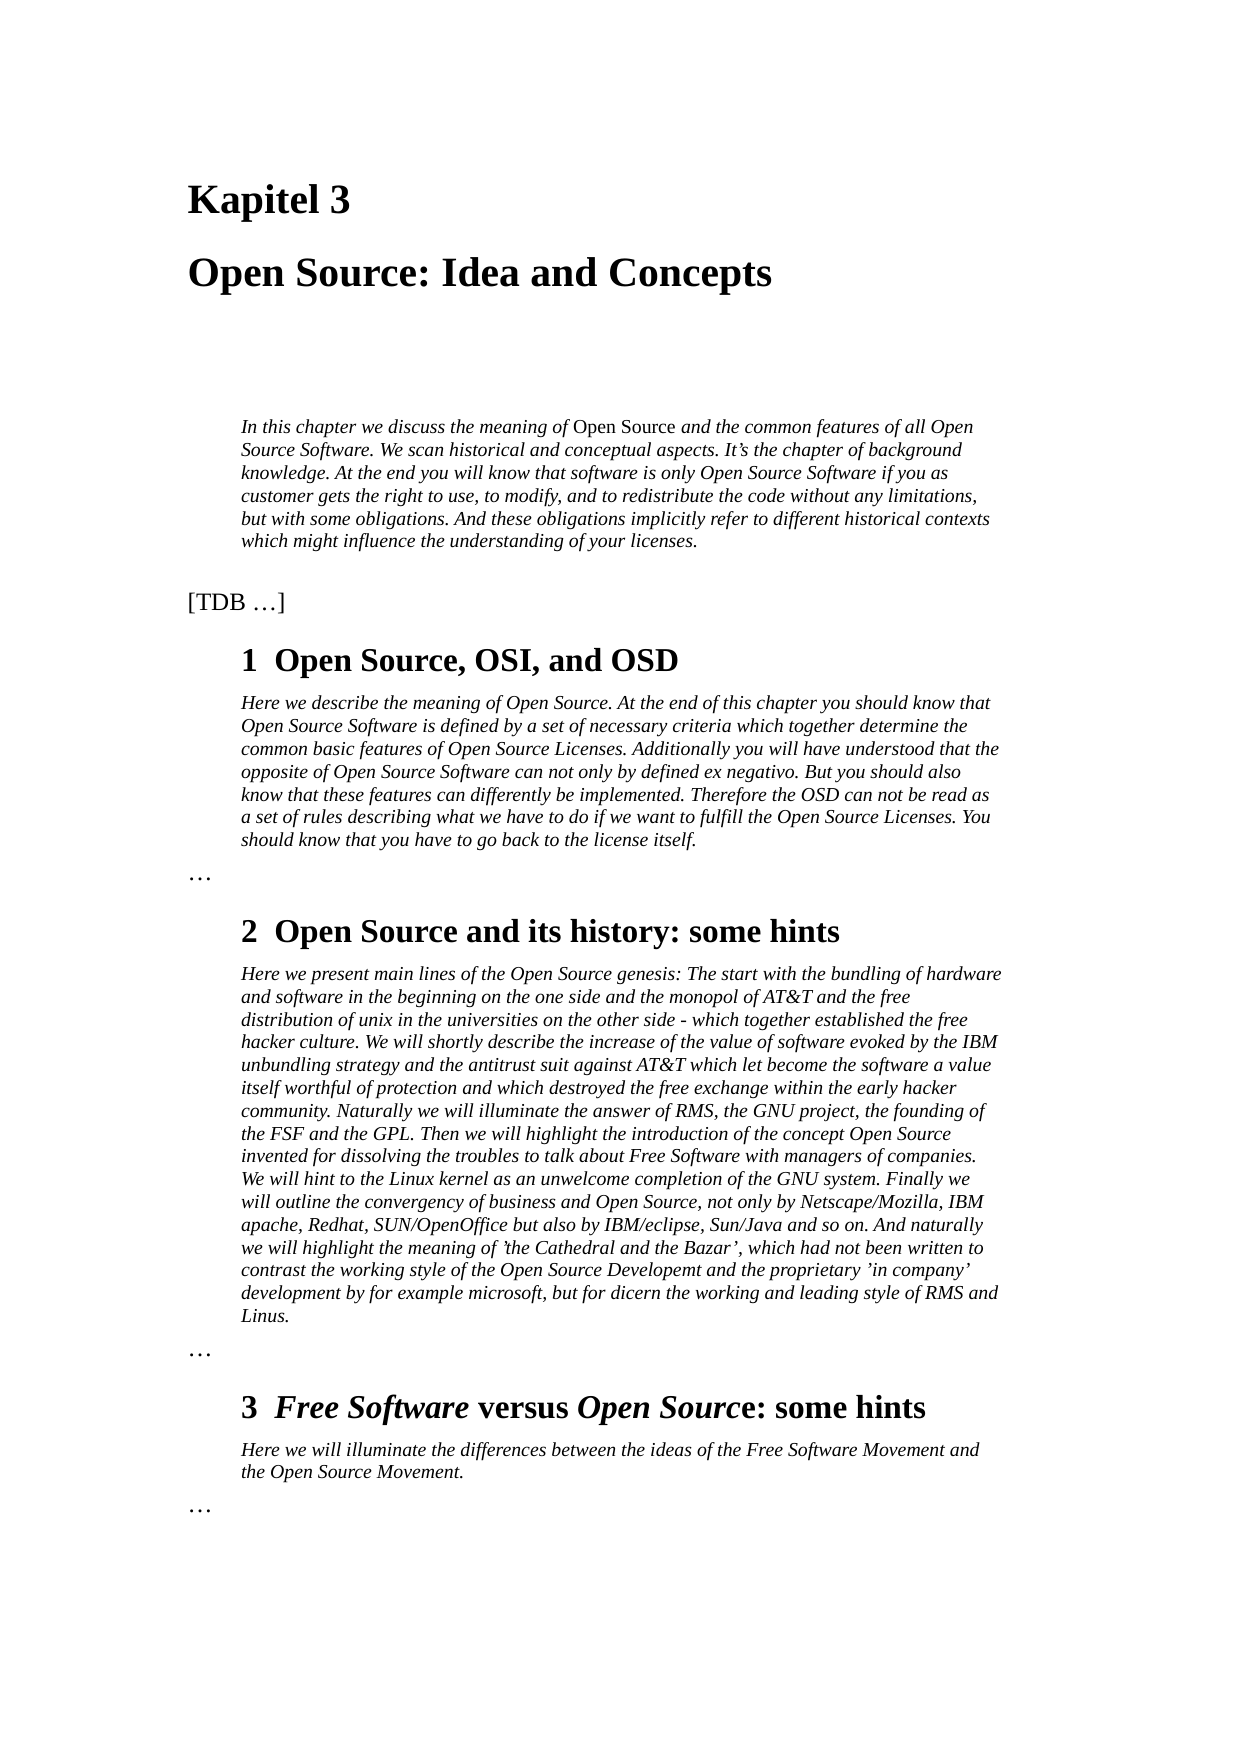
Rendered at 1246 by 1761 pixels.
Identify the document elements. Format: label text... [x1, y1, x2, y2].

text … [187, 857, 1058, 886]
text Here we describe the meaning of Open Source. At the end of this chapter you should know that Open Source Software is defined by a set of necessary criteria which together determine the common basic features of Open Source Licenses. Additionally you will have understood that the opposite of Open Source Software can not only by defined ex negativo. But you should also know that these features can differently be implemented. Therefore the OSD can not be read as a set of rules describing what we have to do if we want to fulfill the Open Source Licenses. You should know that you have to go back to the license itself. [241, 691, 1005, 851]
text [TDB …] [187, 587, 1058, 616]
subtitle 3 Free Software versus Open Source: some hints [241, 1387, 1058, 1425]
text … [187, 1489, 1058, 1518]
subtitle 1 Open Source, OSI, and OSD [241, 641, 1058, 679]
text Here we will illuminate the differences between the ideas of the Free Software Movement and the Open Source Movement. [241, 1438, 1005, 1483]
subtitle 2 Open Source and its history: some hints [241, 911, 1058, 949]
subtitle Kapitel 3 [187, 175, 1058, 223]
text Open Source: Idea and Concepts [187, 248, 1058, 296]
text … [187, 1333, 1058, 1362]
text In this chapter we discuss the meaning of Open Source and the common features of all Open Source Software. We scan historical and con­ceptual aspects. It’s the chapter of background knowledge. At the end you will know that software is only Open Source Software if you as customer gets the right to use, to modify, and to redistribute the code without any limitations, but with some obligations. And these obligations implicitly refer to different historical contexts which might influence the understanding of your licenses. [241, 415, 1005, 552]
text Here we present main lines of the Open Source genesis: The start with the bundling of hardware and software in the beginning on the one side and the monopol of AT&T and the free distribution of unix in the universities on the other side - which together established the free hacker culture. We will shortly describe the increase of the value of software evoked by the IBM unbundling strategy and the antitrust suit against AT&T which let become the software a value itself worthful of protection and which destroyed the free exchange within the early hacker community. Naturally we will illuminate the answer of RMS, the GNU project, the founding of the FSF and the GPL. Then we will highlight the introduction of the concept Open Source invented for dissolving the troubles to talk about Free Software with managers of companies. We will hint to the Linux kernel as an unwelcome completion of the GNU system. Finally we will outline the convergency of business and Open Source, not only by Netscape/Mozilla, IBM apache, Redhat, SUN/OpenOffice but also by IBM/eclipse, Sun/Java and so on. And naturally we will highlight the meaning of ’the Cathedral and the Bazar’, which had not been written to contrast the working style of the Open Source Developemt and the proprietary ’in company’ development by for example microsoft, but for dicern the working and leading style of RMS and Linus. [241, 962, 1005, 1327]
